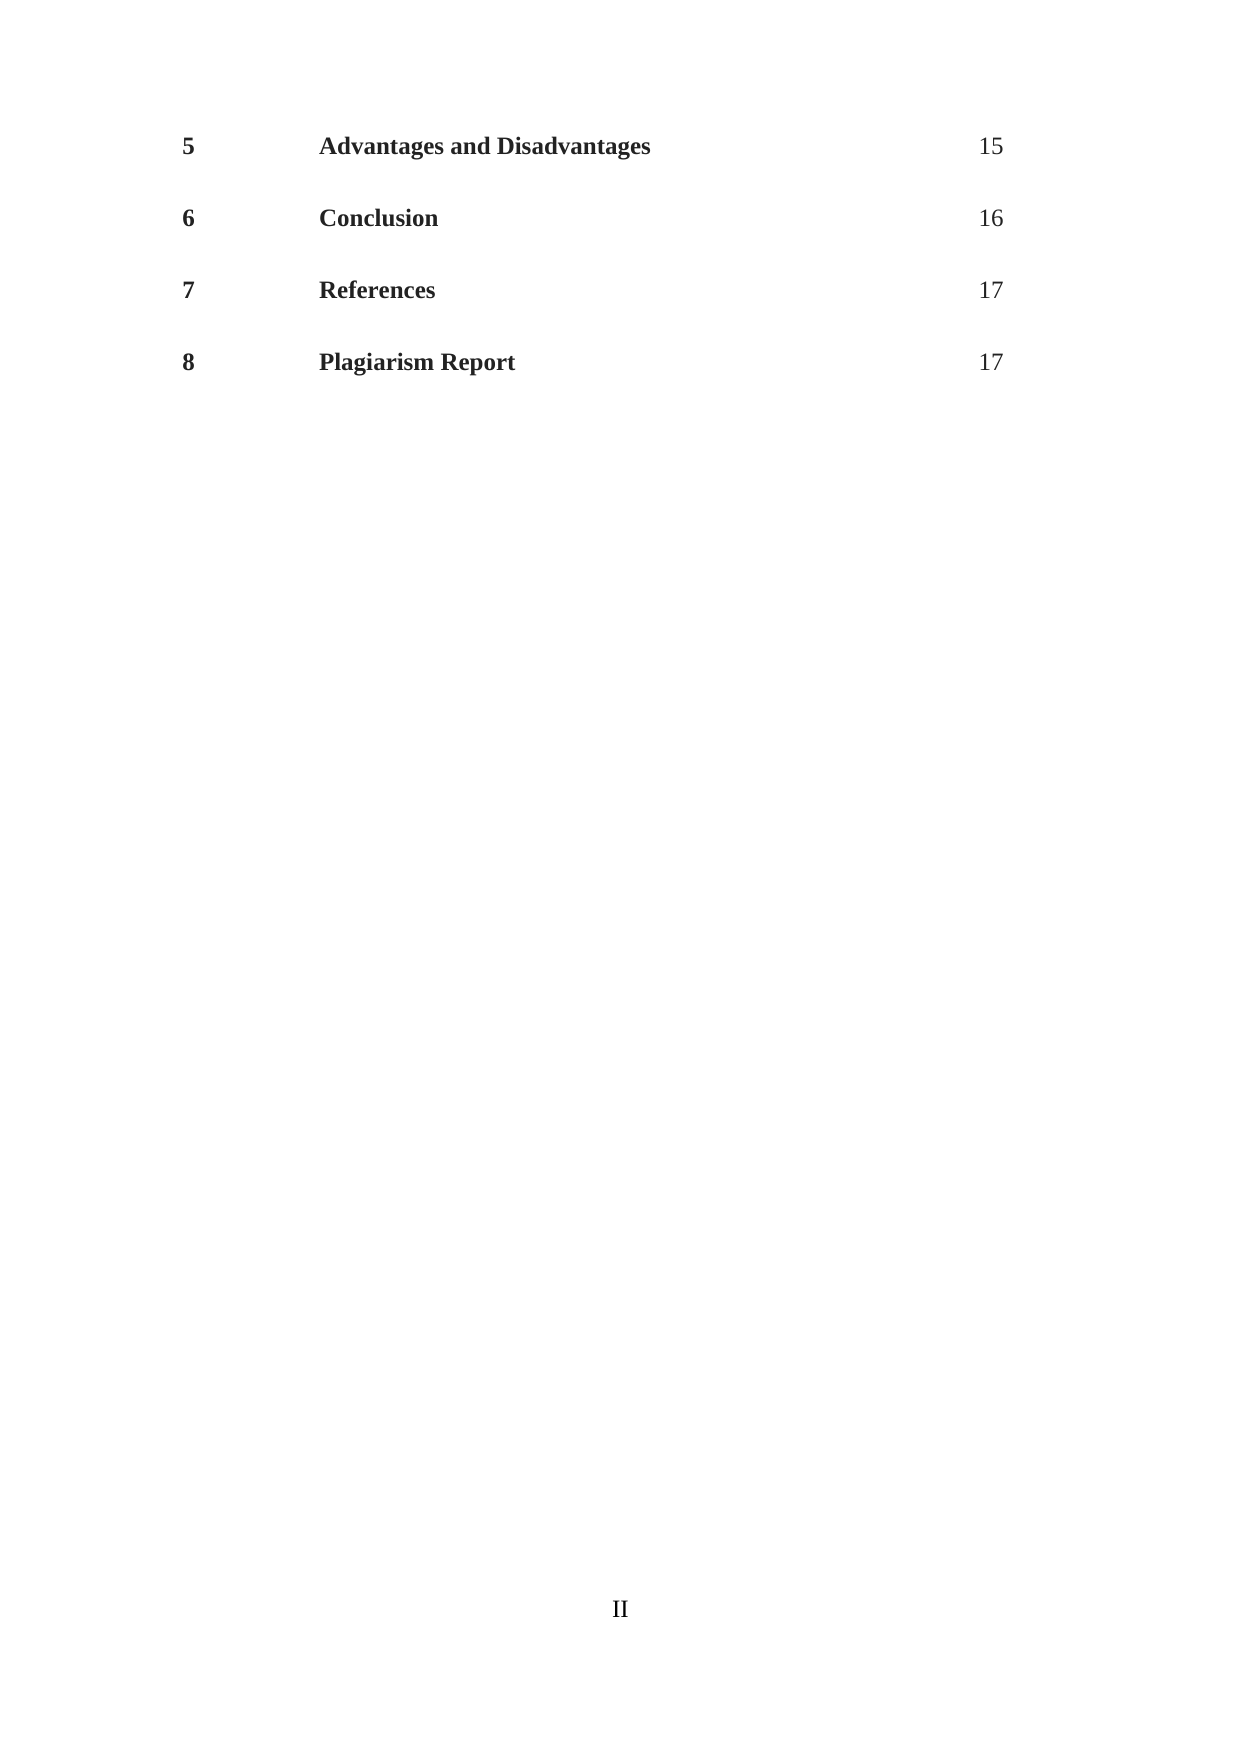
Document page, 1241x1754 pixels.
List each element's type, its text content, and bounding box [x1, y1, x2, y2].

table_cell [222, 203, 308, 275]
table_cell Plagiarism Report [308, 347, 967, 386]
table_cell 7 [171, 275, 222, 347]
table_cell 6 [171, 203, 222, 275]
table_cell 17 [967, 347, 1070, 386]
table_cell 15 [967, 131, 1070, 203]
table_cell 16 [967, 203, 1070, 275]
table_header [131, 131, 1112, 501]
table_cell References [308, 275, 967, 347]
table_cell [222, 131, 308, 203]
table_cell Advantages and Disadvantages [308, 131, 967, 203]
table_cell 5 [171, 131, 222, 203]
table_cell 17 [967, 275, 1070, 347]
table_cell 8 [171, 347, 222, 386]
table_cell Conclusion [308, 203, 967, 275]
table_cell [222, 347, 308, 386]
table_cell [222, 275, 308, 347]
